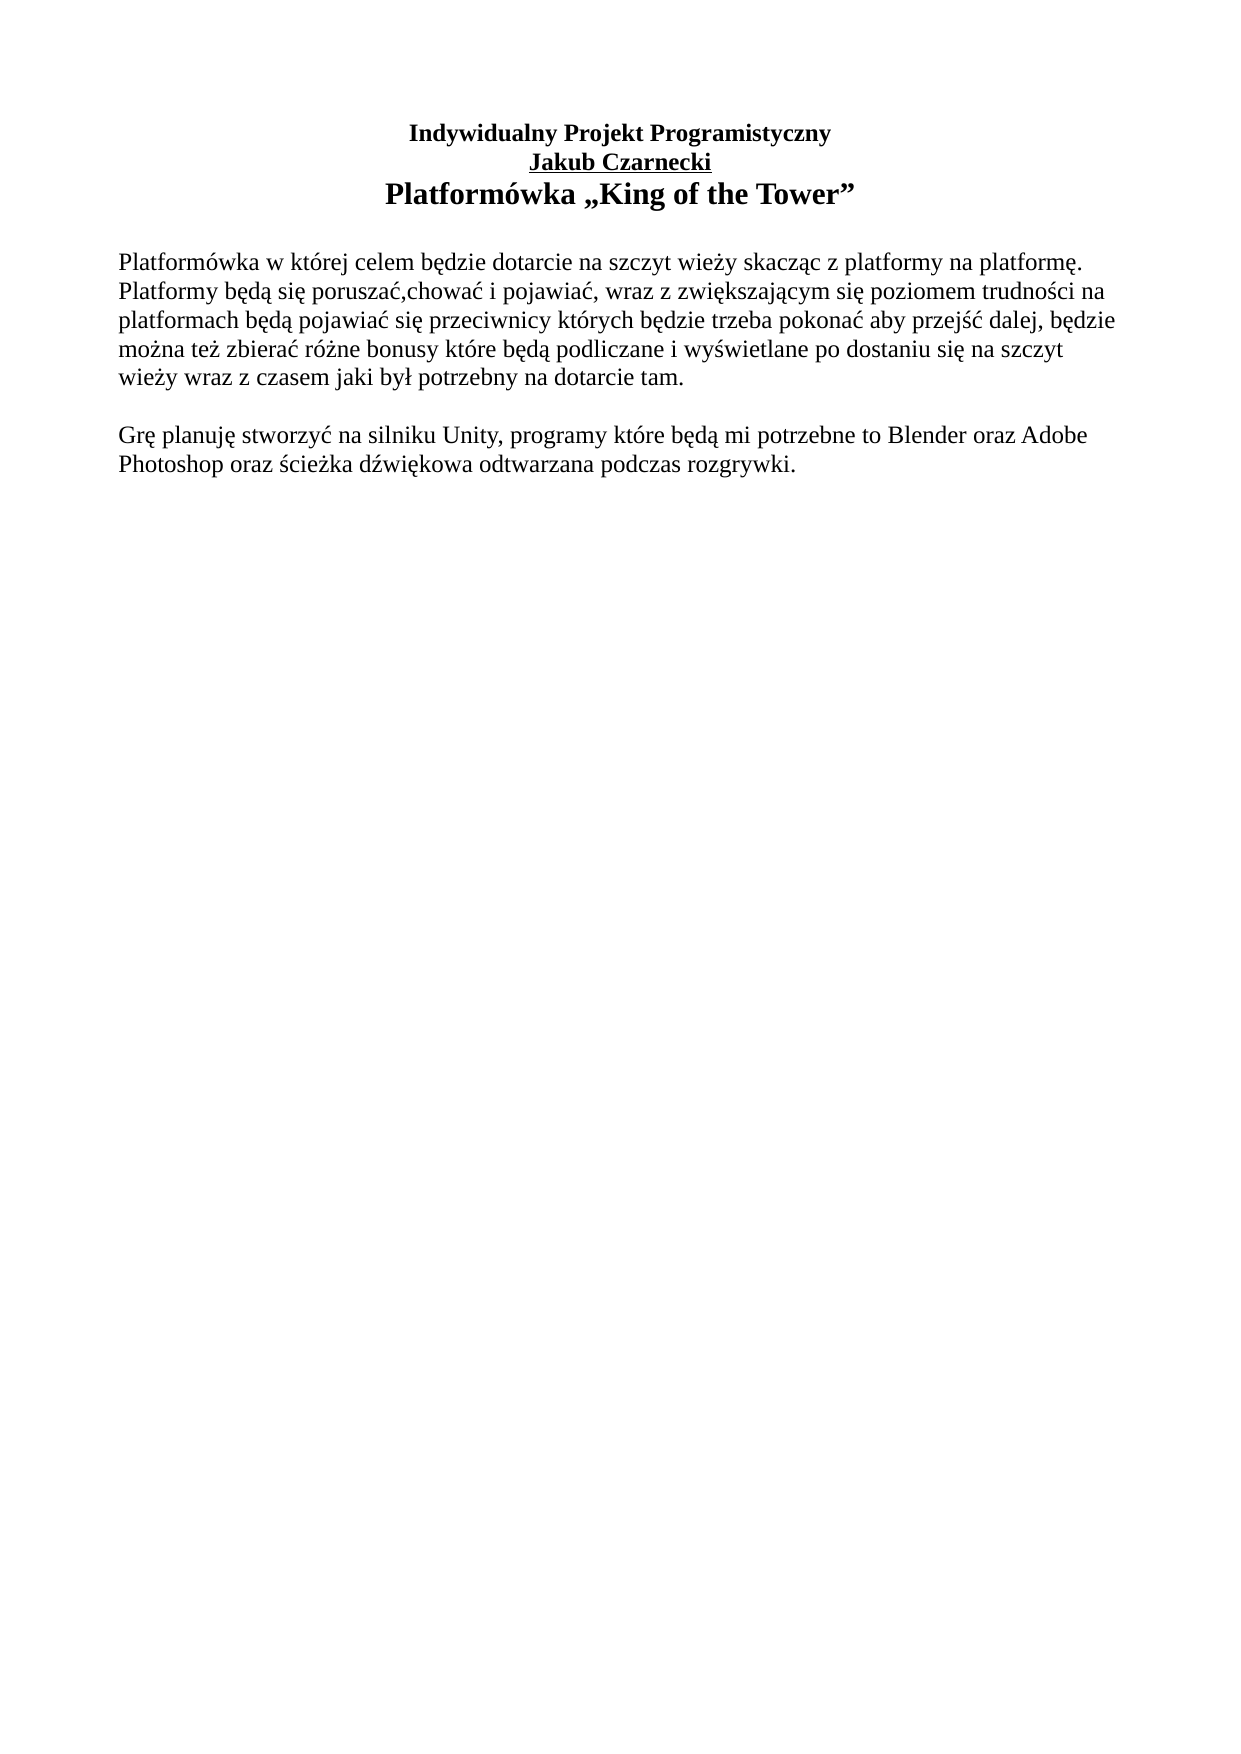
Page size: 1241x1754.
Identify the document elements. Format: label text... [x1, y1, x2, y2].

text Platformy będą się poruszać,chować i pojawiać, wraz z zwiększającym się poziomem trudności na platformach będą pojawiać się przeciwnicy których będzie trzeba pokonać aby przejść dalej, będzie można też zbierać różne bonusy które będą podliczane i wyświetlane po dostaniu się na szczyt wieży wraz z czasem jaki był potrzebny na dotarcie tam. [118, 276, 1122, 391]
text Grę planuję stworzyć na silniku Unity, programy które będą mi potrzebne to Blender oraz Adobe Photoshop oraz ścieżka dźwiękowa odtwarzana podczas rozgrywki. [118, 420, 1122, 477]
text Platformówka „King of the Tower” [118, 176, 1122, 212]
text Jakub Czarnecki [118, 147, 1122, 176]
text Platformówka w której celem będzie dotarcie na szczyt wieży skacząc z platformy na platformę. [118, 247, 1122, 276]
text Indywidualny Projekt Programistyczny [118, 118, 1122, 147]
